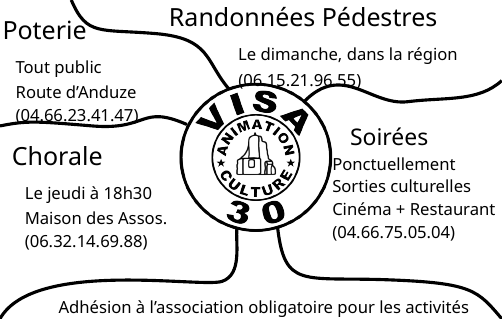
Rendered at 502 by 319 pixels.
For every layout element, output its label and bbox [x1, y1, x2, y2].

picture [178, 81, 333, 234]
